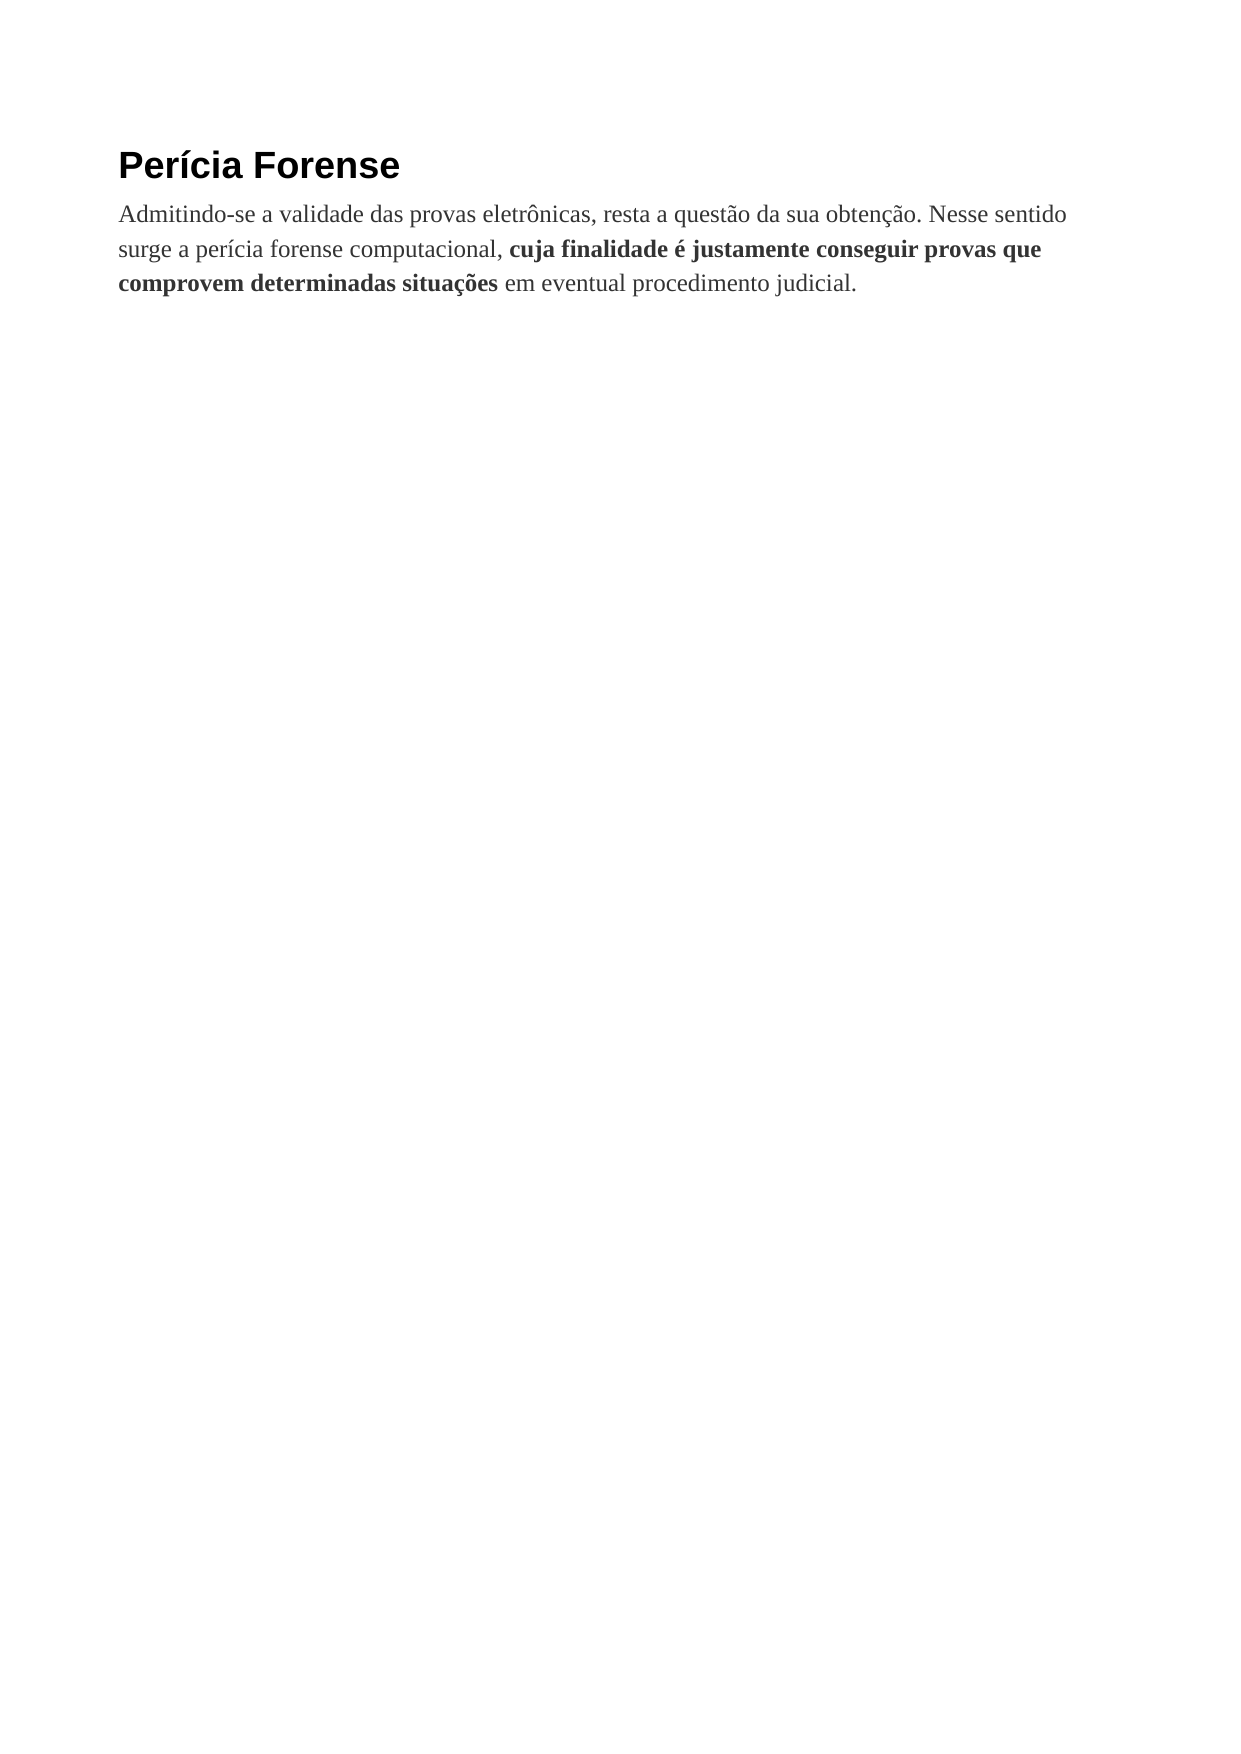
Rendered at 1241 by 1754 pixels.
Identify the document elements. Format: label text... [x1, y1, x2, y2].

subtitle Perícia Forense [118, 143, 1122, 187]
text Admitindo-se a validade das provas eletrônicas, resta a questão da sua obtenção. Nesse sentido surge a perícia forense computacional, cuja finalidade é justamente conseguir provas que comprovem determinadas situações em eventual procedimento judicial. [118, 199, 1122, 297]
